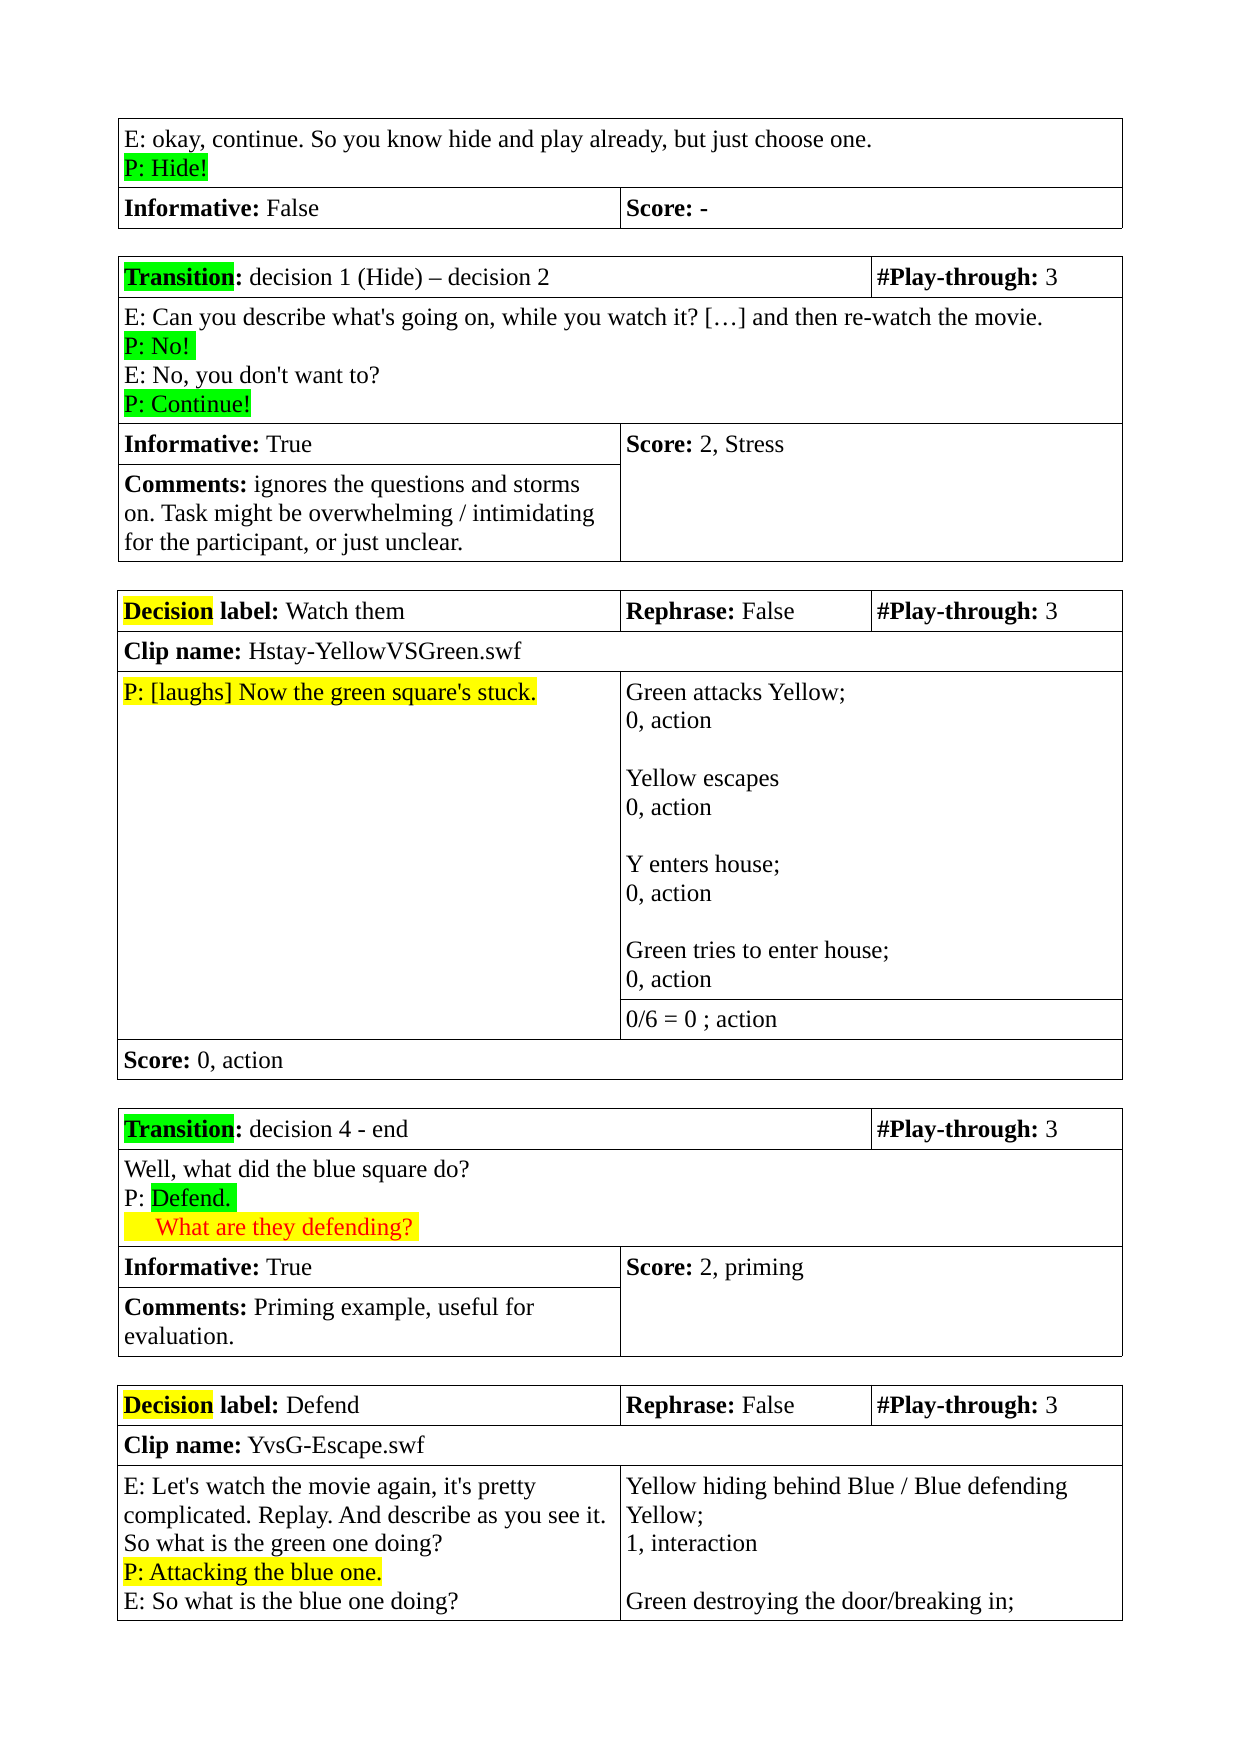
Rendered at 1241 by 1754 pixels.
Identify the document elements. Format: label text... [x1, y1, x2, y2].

table_header #Play-through: 3 [872, 1386, 1122, 1425]
table_cell Score: 2, Stress [621, 424, 1122, 561]
table_cell Clip name: Hstay-YellowVSGreen.swf [118, 632, 1122, 671]
table_header #Play-through: 3 [872, 1109, 1122, 1148]
table_header #Play-through: 3 [872, 257, 1122, 297]
table_cell E: okay, continue. So you know hide and play already, but just choose one. P: Hide! [119, 119, 1122, 187]
table_cell Score: 0, action [118, 1040, 1122, 1079]
table_header Rephrase: False [621, 591, 871, 631]
table_cell 0/6 = 0 ; action [621, 1000, 1122, 1039]
table_cell P: [laughs] Now the green square's stuck. [118, 672, 620, 1039]
table_cell Well, what did the blue square do? P: Defend. What are they defending? [119, 1150, 1122, 1246]
table_cell Score: - [621, 188, 1122, 227]
table_header Transition: decision 1 (Hide) – decision 2 [119, 257, 871, 297]
table_cell E: Let's watch the movie again, it's pretty complicated. Replay. And describe as you see it. So what is the green one doing? P: Attacking the blue one. E: So what is the blue one doing? [118, 1466, 620, 1620]
table_header Decision label: Defend [118, 1386, 620, 1425]
table_cell Score: 2, priming [621, 1247, 1122, 1356]
table_cell Clip name: YvsG-Escape.swf [118, 1426, 1122, 1465]
table_cell E: Can you describe what's going on, while you watch it? […] and then re-watch the movie. P: No! E: No, you don't want to? P: Continue! [119, 298, 1122, 423]
table_cell Green attacks Yellow; 0, action Yellow escapes 0, action Y enters house; 0, action Green tries to enter house; 0, action [621, 672, 1122, 999]
table_header Transition: decision 4 - end [119, 1109, 871, 1148]
table_cell Comments: ignores the questions and storms on. Task might be overwhelming / intimidating for the participant, or just unclear. [119, 465, 620, 561]
table_cell Informative: True [119, 1247, 620, 1287]
table_header #Play-through: 3 [872, 591, 1122, 631]
table_header Rephrase: False [621, 1386, 871, 1425]
table_header Decision label: Watch them [118, 591, 620, 631]
table_cell Informative: False [119, 188, 620, 227]
table_cell Comments: Priming example, useful for evaluation. [119, 1288, 620, 1356]
table_cell Yellow hiding behind Blue / Blue defending Yellow; 1, interaction Green destroying the door/breaking in; [621, 1466, 1122, 1620]
table_cell Informative: True [119, 424, 620, 463]
